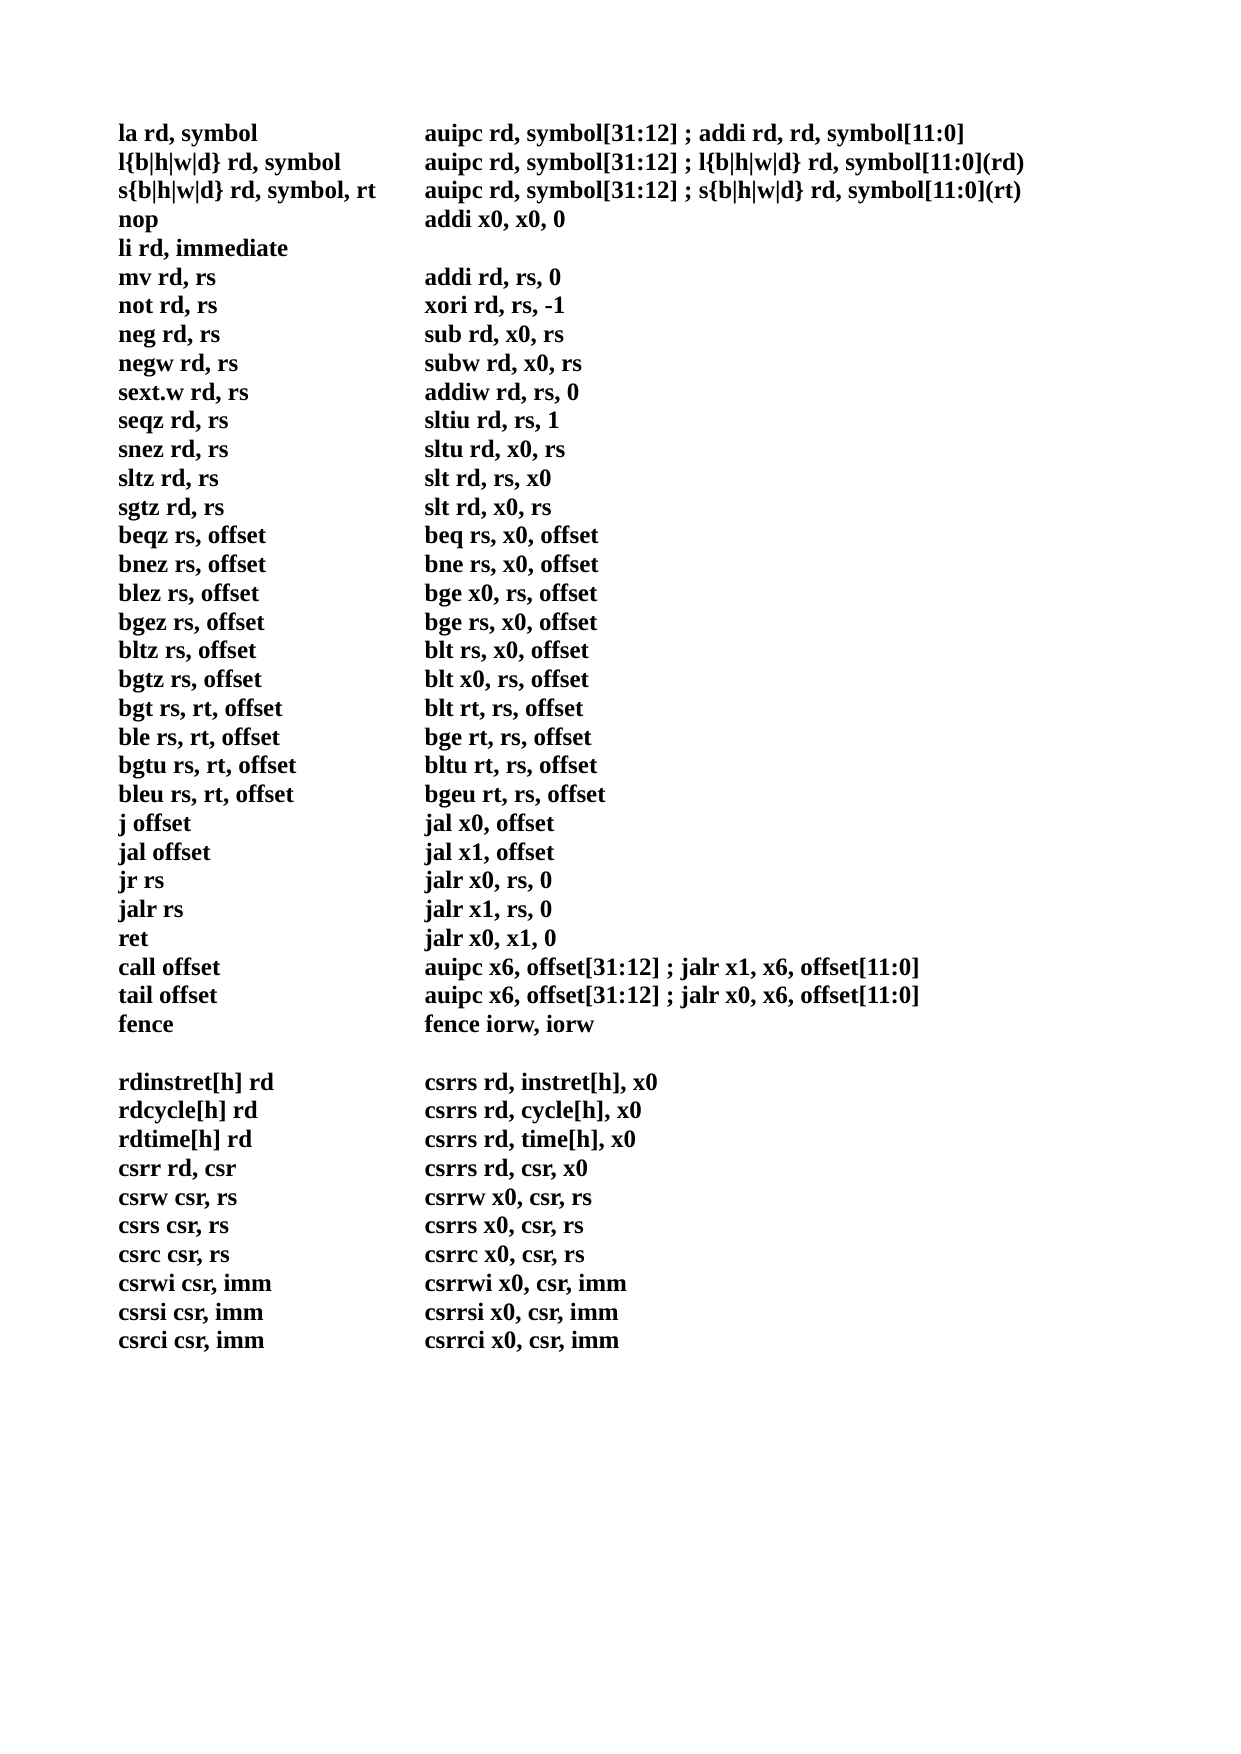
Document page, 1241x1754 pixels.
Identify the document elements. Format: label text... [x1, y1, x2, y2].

text snez rd, rs sltu rd, x0, rs [118, 434, 1122, 463]
text bgtz rs, offset blt x0, rs, offset [118, 664, 1122, 693]
text rdtime[h] rd csrrs rd, time[h], x0 [118, 1124, 1122, 1153]
text csrci csr, imm csrrci x0, csr, imm [118, 1326, 1122, 1354]
text blez rs, offset bge x0, rs, offset [118, 578, 1122, 607]
text csrwi csr, imm csrrwi x0, csr, imm [118, 1268, 1122, 1297]
text bgez rs, offset bge rs, x0, offset [118, 607, 1122, 636]
text ble rs, rt, offset bge rt, rs, offset [118, 722, 1122, 751]
text csrs csr, rs csrrs x0, csr, rs [118, 1211, 1122, 1239]
text jal offset jal x1, offset [118, 837, 1122, 866]
text csrc csr, rs csrrc x0, csr, rs [118, 1239, 1122, 1268]
text sltz rd, rs slt rd, rs, x0 [118, 463, 1122, 492]
text seqz rd, rs sltiu rd, rs, 1 [118, 406, 1122, 434]
text sext.w rd, rs addiw rd, rs, 0 [118, 377, 1122, 406]
text mv rd, rs addi rd, rs, 0 [118, 262, 1122, 291]
text ret jalr x0, x1, 0 [118, 923, 1122, 952]
text tail offset auipc x6, offset[31:12] ; jalr x0, x6, offset[11:0] [118, 981, 1122, 1009]
text j offset jal x0, offset [118, 808, 1122, 837]
text fence fence iorw, iorw [118, 1009, 1122, 1038]
text neg rd, rs sub rd, x0, rs [118, 319, 1122, 348]
text beqz rs, offset beq rs, x0, offset [118, 521, 1122, 549]
text nop addi x0, x0, 0 [118, 204, 1122, 233]
text negw rd, rs subw rd, x0, rs [118, 348, 1122, 377]
text bnez rs, offset bne rs, x0, offset [118, 549, 1122, 578]
text sgtz rd, rs slt rd, x0, rs [118, 492, 1122, 521]
text bgtu rs, rt, offset bltu rt, rs, offset [118, 751, 1122, 779]
text rdinstret[h] rd csrrs rd, instret[h], x0 [118, 1067, 1122, 1096]
text jalr rs jalr x1, rs, 0 [118, 894, 1122, 923]
text bgt rs, rt, offset blt rt, rs, offset [118, 693, 1122, 722]
text bltz rs, offset blt rs, x0, offset [118, 636, 1122, 664]
text l{b|h|w|d} rd, symbol auipc rd, symbol[31:12] ; l{b|h|w|d} rd, symbol[11:0](rd) [118, 147, 1122, 176]
text s{b|h|w|d} rd, symbol, rt auipc rd, symbol[31:12] ; s{b|h|w|d} rd, symbol[11:0](rt) [118, 176, 1122, 204]
text la rd, symbol auipc rd, symbol[31:12] ; addi rd, rd, symbol[11:0] [118, 118, 1122, 147]
text call offset auipc x6, offset[31:12] ; jalr x1, x6, offset[11:0] [118, 952, 1122, 981]
text li rd, immediate [118, 233, 1122, 262]
text not rd, rs xori rd, rs, -1 [118, 291, 1122, 319]
text csrsi csr, imm csrrsi x0, csr, imm [118, 1297, 1122, 1326]
text csrw csr, rs csrrw x0, csr, rs [118, 1182, 1122, 1211]
text rdcycle[h] rd csrrs rd, cycle[h], x0 [118, 1096, 1122, 1124]
text jr rs jalr x0, rs, 0 [118, 866, 1122, 894]
text csrr rd, csr csrrs rd, csr, x0 [118, 1153, 1122, 1182]
text bleu rs, rt, offset bgeu rt, rs, offset [118, 779, 1122, 808]
